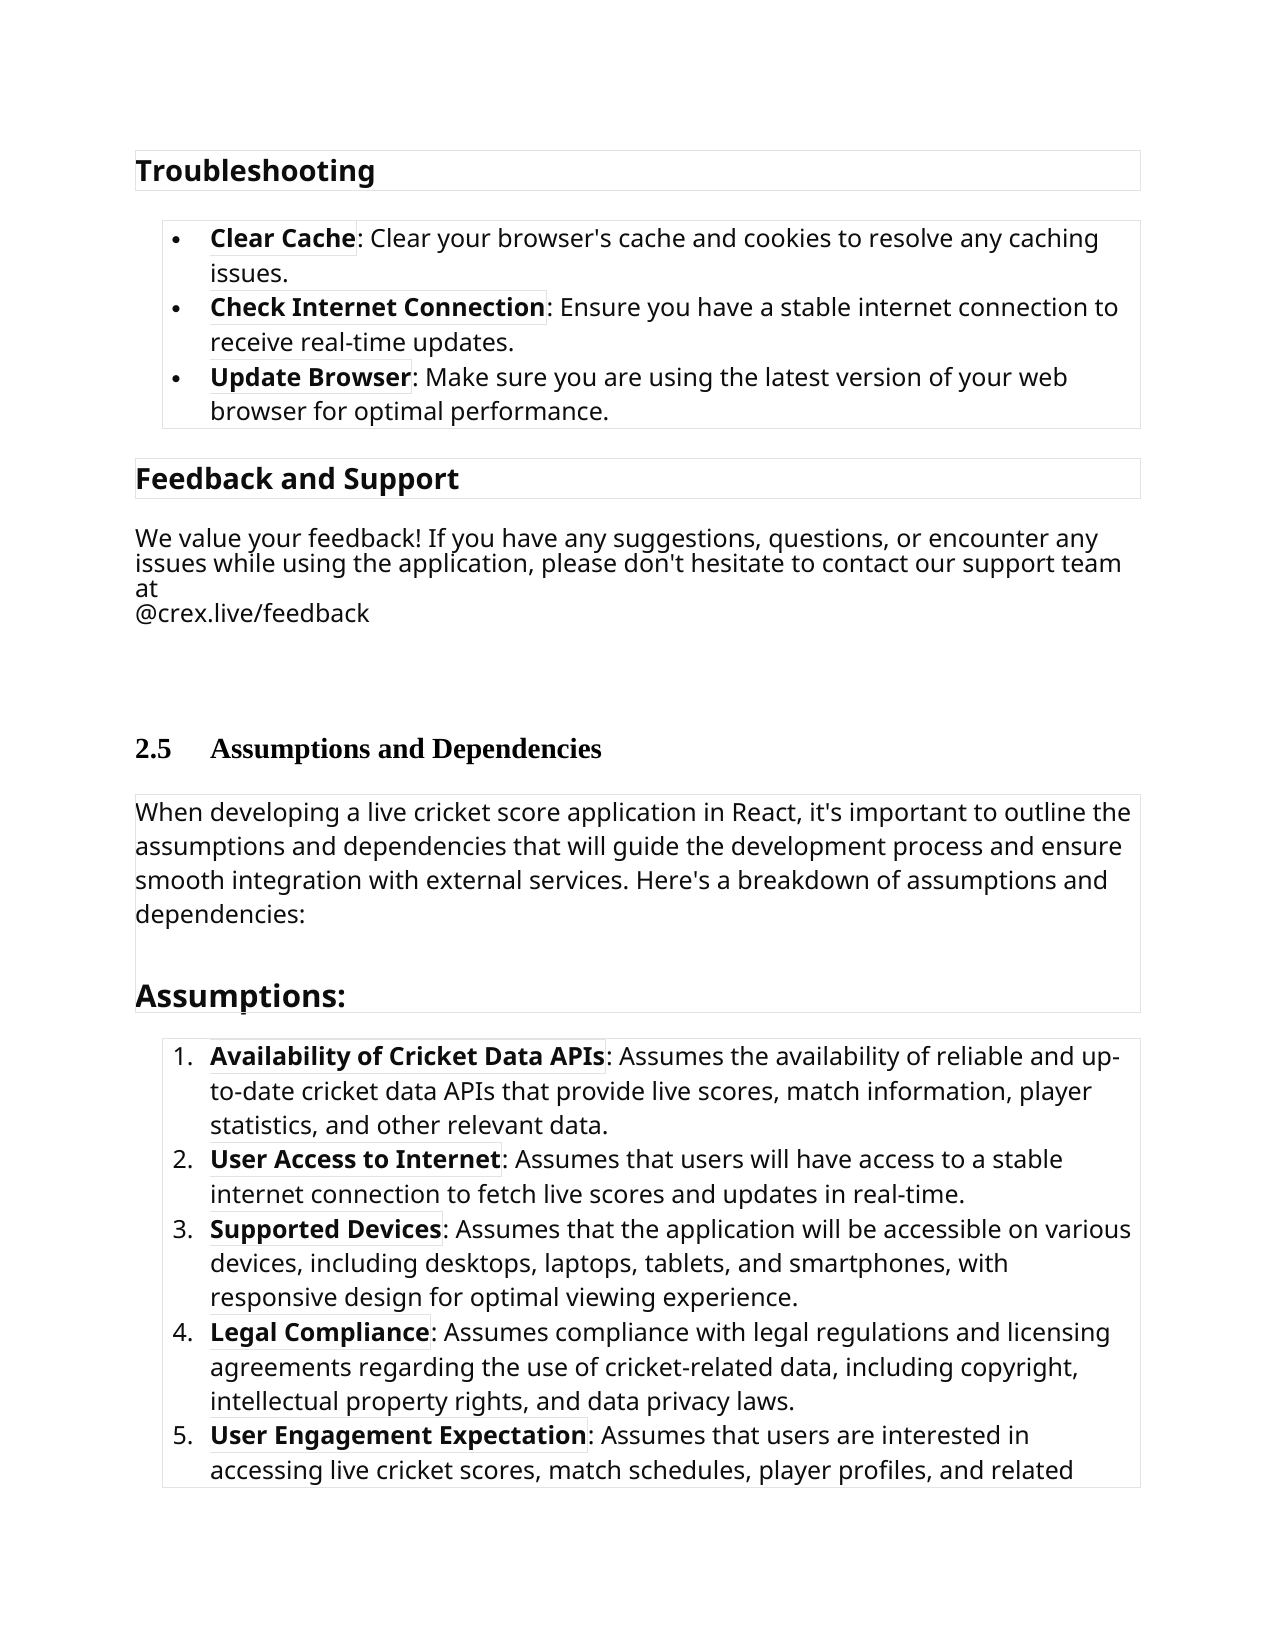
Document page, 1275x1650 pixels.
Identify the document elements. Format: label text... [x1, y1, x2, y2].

text When developing a live cricket score application in React, it's important to outline the assumptions and dependencies that will guide the development process and ensure smooth integration with external services. Here's a breakdown of assumptions and dependencies: [136, 795, 1140, 931]
list Supported Devices: Assumes that the application will be accessible on various devices, including desktops, laptops, tablets, and smartphones, with responsive design for optimal viewing experience. [163, 1210, 1140, 1313]
list Check Internet Connection: Ensure you have a stable internet connection to receive real-time updates. [163, 289, 1140, 358]
list Availability of Cricket Data APIs: Assumes the availability of reliable and up-to-date cricket data APIs that provide live scores, match information, player statistics, and other relevant data. [163, 1039, 1140, 1141]
subtitle Assumptions: [136, 987, 1140, 1012]
subtitle Assumptions and Dependencies [135, 732, 1140, 765]
text @crex.live/feedback [135, 602, 1140, 627]
list User Access to Internet: Assumes that users will have access to a stable internet connection to fetch live scores and updates in real-time. [163, 1141, 1140, 1210]
list Clear Cache: Clear your browser's cache and cookies to resolve any caching issues. [163, 221, 1140, 289]
list Legal Compliance: Assumes compliance with legal regulations and licensing agreements regarding the use of cricket-related data, including copyright, intellectual property rights, and data privacy laws. [163, 1313, 1140, 1417]
text We value your feedback! If you have any suggestions, questions, or encounter any issues while using the application, please don't hesitate to contact our support team at [135, 527, 1140, 602]
list User Engagement Expectation: Assumes that users are interested in accessing live cricket scores, match schedules, player profiles, and related [163, 1417, 1140, 1487]
subtitle Feedback and Support [136, 459, 1140, 498]
list Update Browser: Make sure you are using the latest version of your web browser for optimal performance. [163, 358, 1140, 428]
subtitle Troubleshooting [136, 151, 1140, 190]
